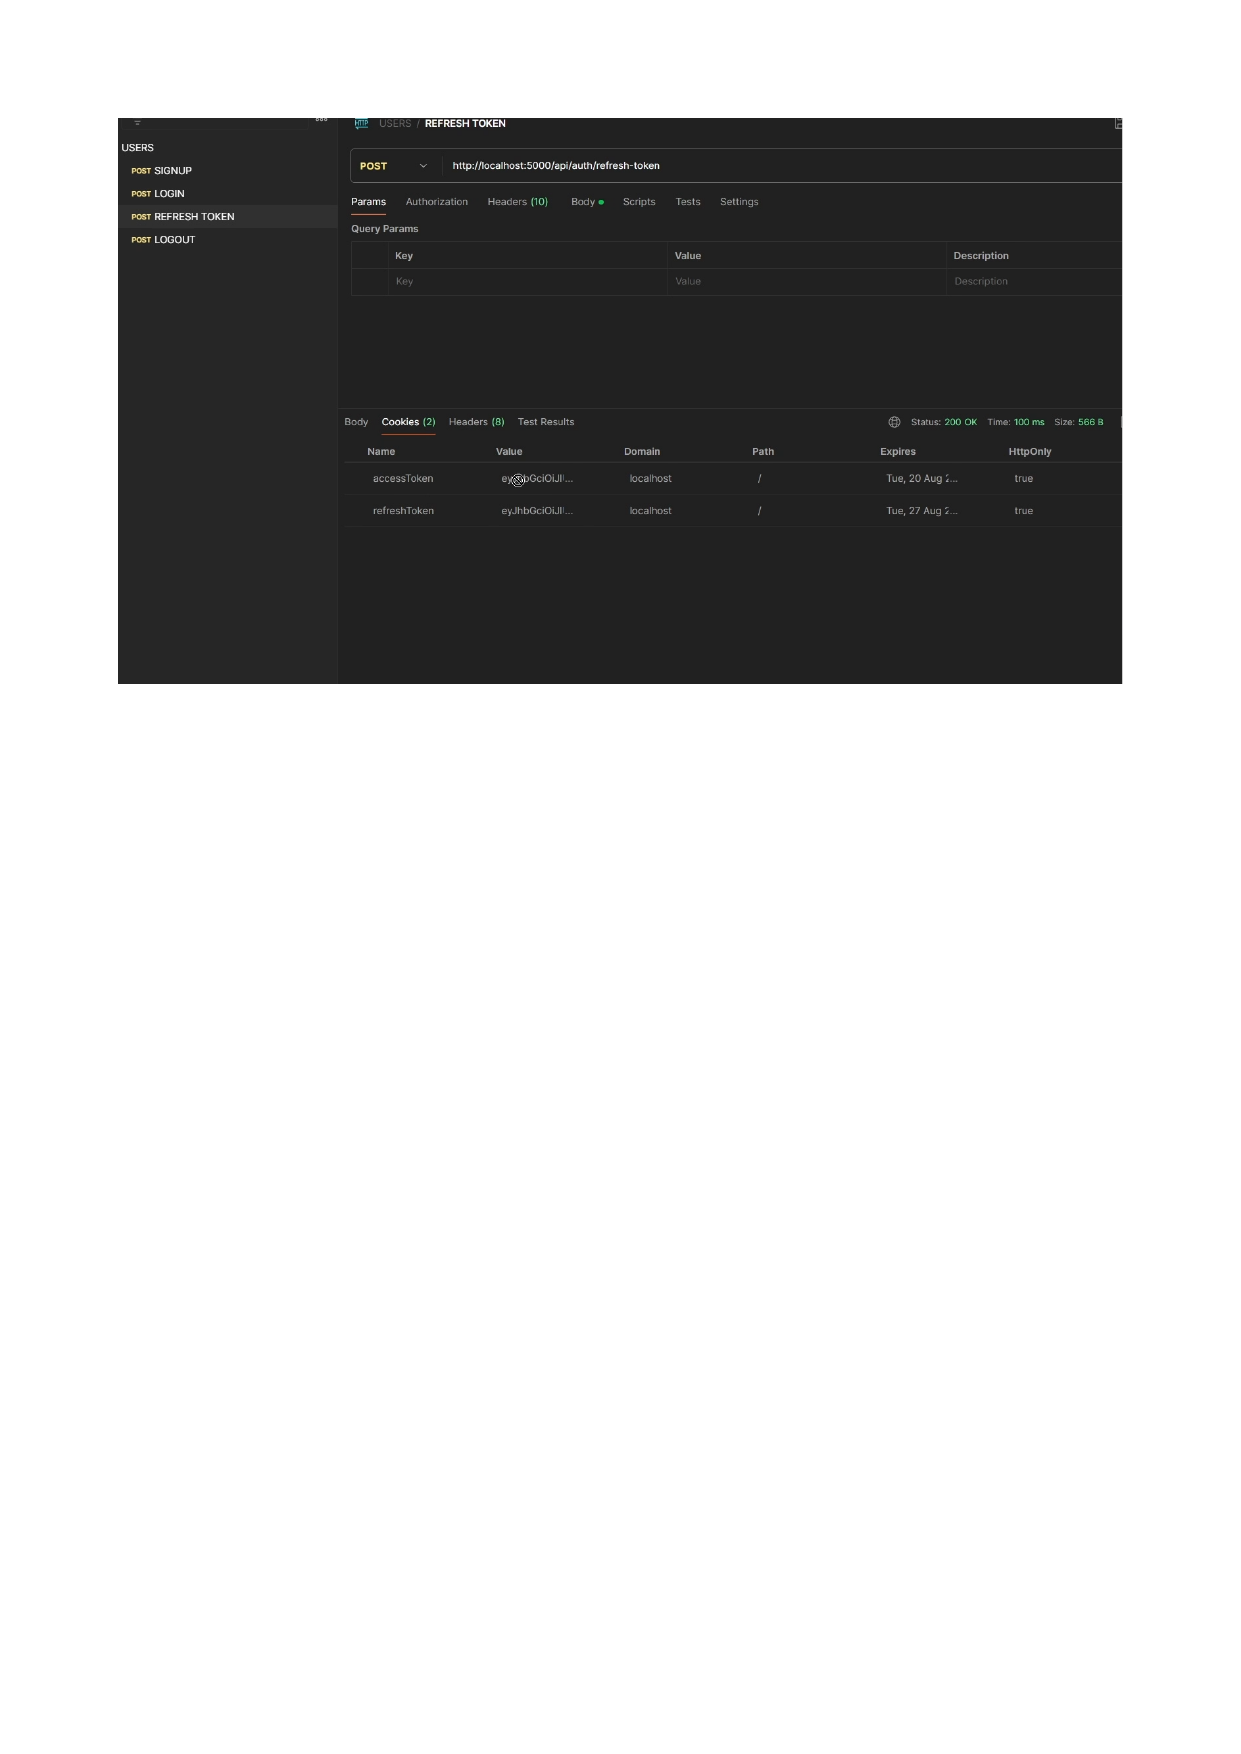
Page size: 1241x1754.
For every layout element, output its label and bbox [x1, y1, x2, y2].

picture [118, 118, 1123, 684]
